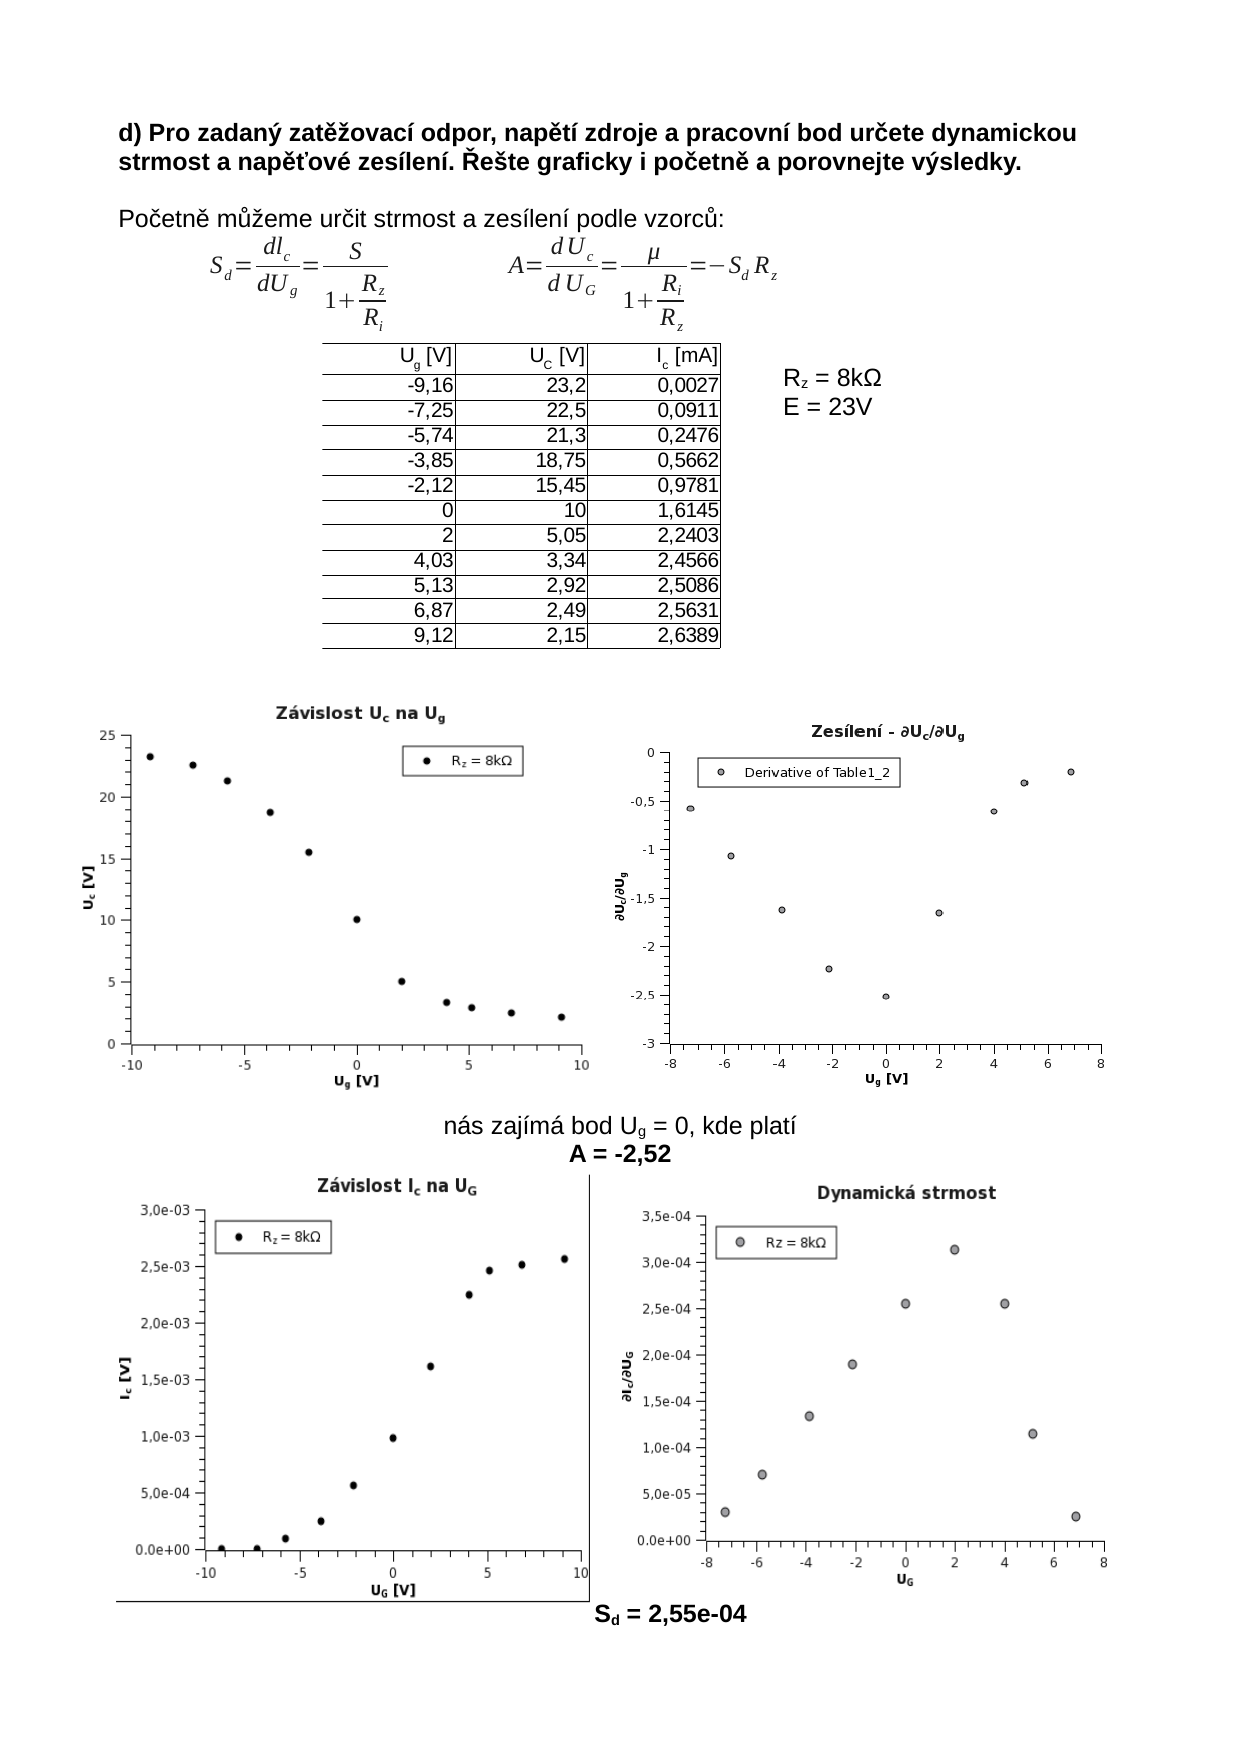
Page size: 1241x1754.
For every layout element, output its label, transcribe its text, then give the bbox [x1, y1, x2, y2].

text Rz = 8kΩ [456, 363, 587, 374]
text nás zajímá bod Ug = 0, kde platí [118, 794, 1122, 1139]
text Sd = 2,55e-04 [118, 1599, 1122, 1628]
text E = 23V [588, 401, 720, 421]
text E = 23V [456, 401, 587, 421]
text Rz = 8kΩ [588, 363, 720, 374]
picture [606, 717, 1112, 1093]
text Rz = 8kΩ [588, 375, 720, 392]
text Rz = 8kΩ [456, 375, 587, 392]
picture [111, 1169, 594, 1608]
picture [613, 1177, 1114, 1596]
text Rz = 8kΩ [118, 363, 455, 392]
text E = 23V [721, 392, 1122, 421]
text E = 23V [456, 392, 587, 400]
text E = 23V [588, 392, 720, 400]
text d) Pro zadaný zatěžovací odpor, napětí zdroje a pracovní bod určete dynamickou strmost a napěťové zesílení. Řešte graficky i početně a porovnejte výsledky. [118, 118, 1122, 176]
text Početně můžeme určit strmost a zesílení podle vzorců: [118, 204, 1122, 233]
text A = -2,52 [118, 1139, 1122, 1168]
picture [75, 698, 596, 1097]
text Rz = 8kΩ [721, 363, 1122, 392]
text E = 23V [118, 392, 455, 421]
